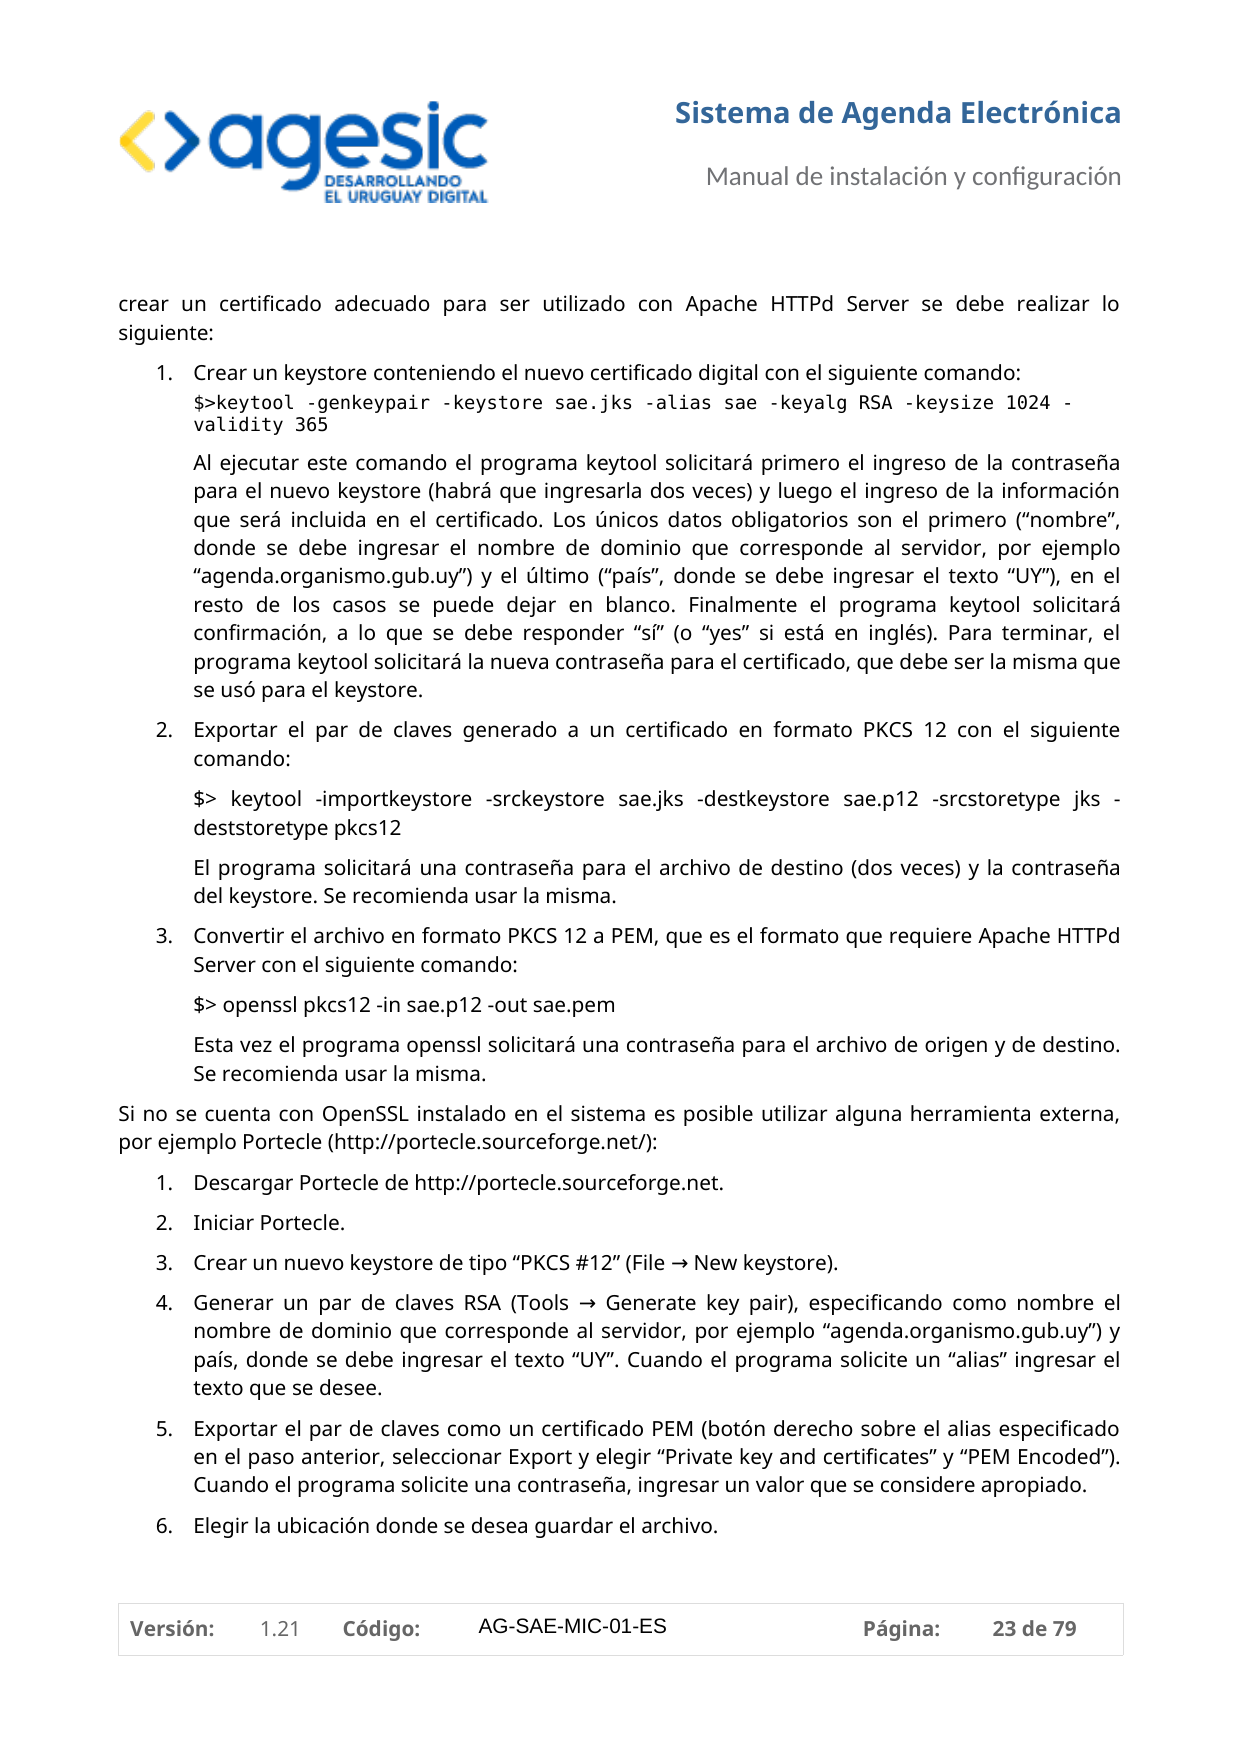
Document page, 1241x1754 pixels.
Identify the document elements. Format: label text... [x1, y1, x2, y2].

list $> keytool -importkeystore -srckeystore sae.jks -destkeystore sae.p12 -srcstoretype jks -deststoretype pkcs12 [156, 784, 1122, 841]
picture [119, 101, 489, 203]
list Esta vez el programa openssl solicitará una contraseña para el archivo de origen y de destino. Se recomienda usar la misma. [156, 1030, 1122, 1087]
list Exportar el par de claves como un certificado PEM (botón derecho sobre el alias especificado en el paso anterior, seleccionar Export y elegir “Private key and certificates” y “PEM Encoded”). Cuando el programa solicite una contraseña, ingresar un valor que se considere apropiado. [156, 1414, 1122, 1499]
list Crear un keystore conteniendo el nuevo certificado digital con el siguiente comando: [156, 358, 1122, 386]
list Descargar Portecle de http://portecle.sourceforge.net. [156, 1168, 1122, 1196]
list Elegir la ubicación donde se desea guardar el archivo. [156, 1511, 1122, 1539]
list El programa solicitará una contraseña para el archivo de destino (dos veces) y la contraseña del keystore. Se recomienda usar la misma. [156, 853, 1122, 910]
list Al ejecutar este comando el programa keytool solicitará primero el ingreso de la contraseña para el nuevo keystore (habrá que ingresarla dos veces) y luego el ingreso de la información que será incluida en el certificado. Los únicos datos obligatorios son el primero (“nombre”, donde se debe ingresar el nombre de dominio que corresponde al servidor, por ejemplo “agenda.organismo.gub.uy”) y el último (“país”, donde se debe ingresar el texto “UY”), en el resto de los casos se puede dejar en blanco. Finalmente el programa keytool solicitará confirmación, a lo que se debe responder “sí” (o “yes” si está en inglés). Para terminar, el programa keytool solicitará la nueva contraseña para el certificado, que debe ser la misma que se usó para el keystore. [156, 448, 1122, 704]
text Si no se cuenta con OpenSSL instalado en el sistema es posible utilizar alguna herramienta externa, por ejemplo Portecle (http://portecle.sourceforge.net/): [118, 1099, 1122, 1156]
list Iniciar Portecle. [156, 1208, 1122, 1236]
list $> openssl pkcs12 -in sae.p12 -out sae.pem [156, 990, 1122, 1018]
list Convertir el archivo en formato PKCS 12 a PEM, que es el formato que requiere Apache HTTPd Server con el siguiente comando: [156, 921, 1122, 978]
list $>keytool -genkeypair -keystore sae.jks -alias sae -keyalg RSA -keysize 1024 -validity 365 [156, 392, 1122, 436]
list Crear un nuevo keystore de tipo “PKCS #12” (File → New keystore). [156, 1248, 1122, 1276]
list Exportar el par de claves generado a un certificado en formato PKCS 12 con el siguiente comando: [156, 716, 1122, 772]
list Generar un par de claves RSA (Tools → Generate key pair), especificando como nombre el nombre de dominio que corresponde al servidor, por ejemplo “agenda.organismo.gub.uy”) y país, donde se debe ingresar el texto “UY”. Cuando el programa solicite un “alias” ingresar el texto que se desee. [156, 1288, 1122, 1402]
text crear un certificado adecuado para ser utilizado con Apache HTTPd Server se debe realizar lo siguiente: [118, 289, 1122, 346]
